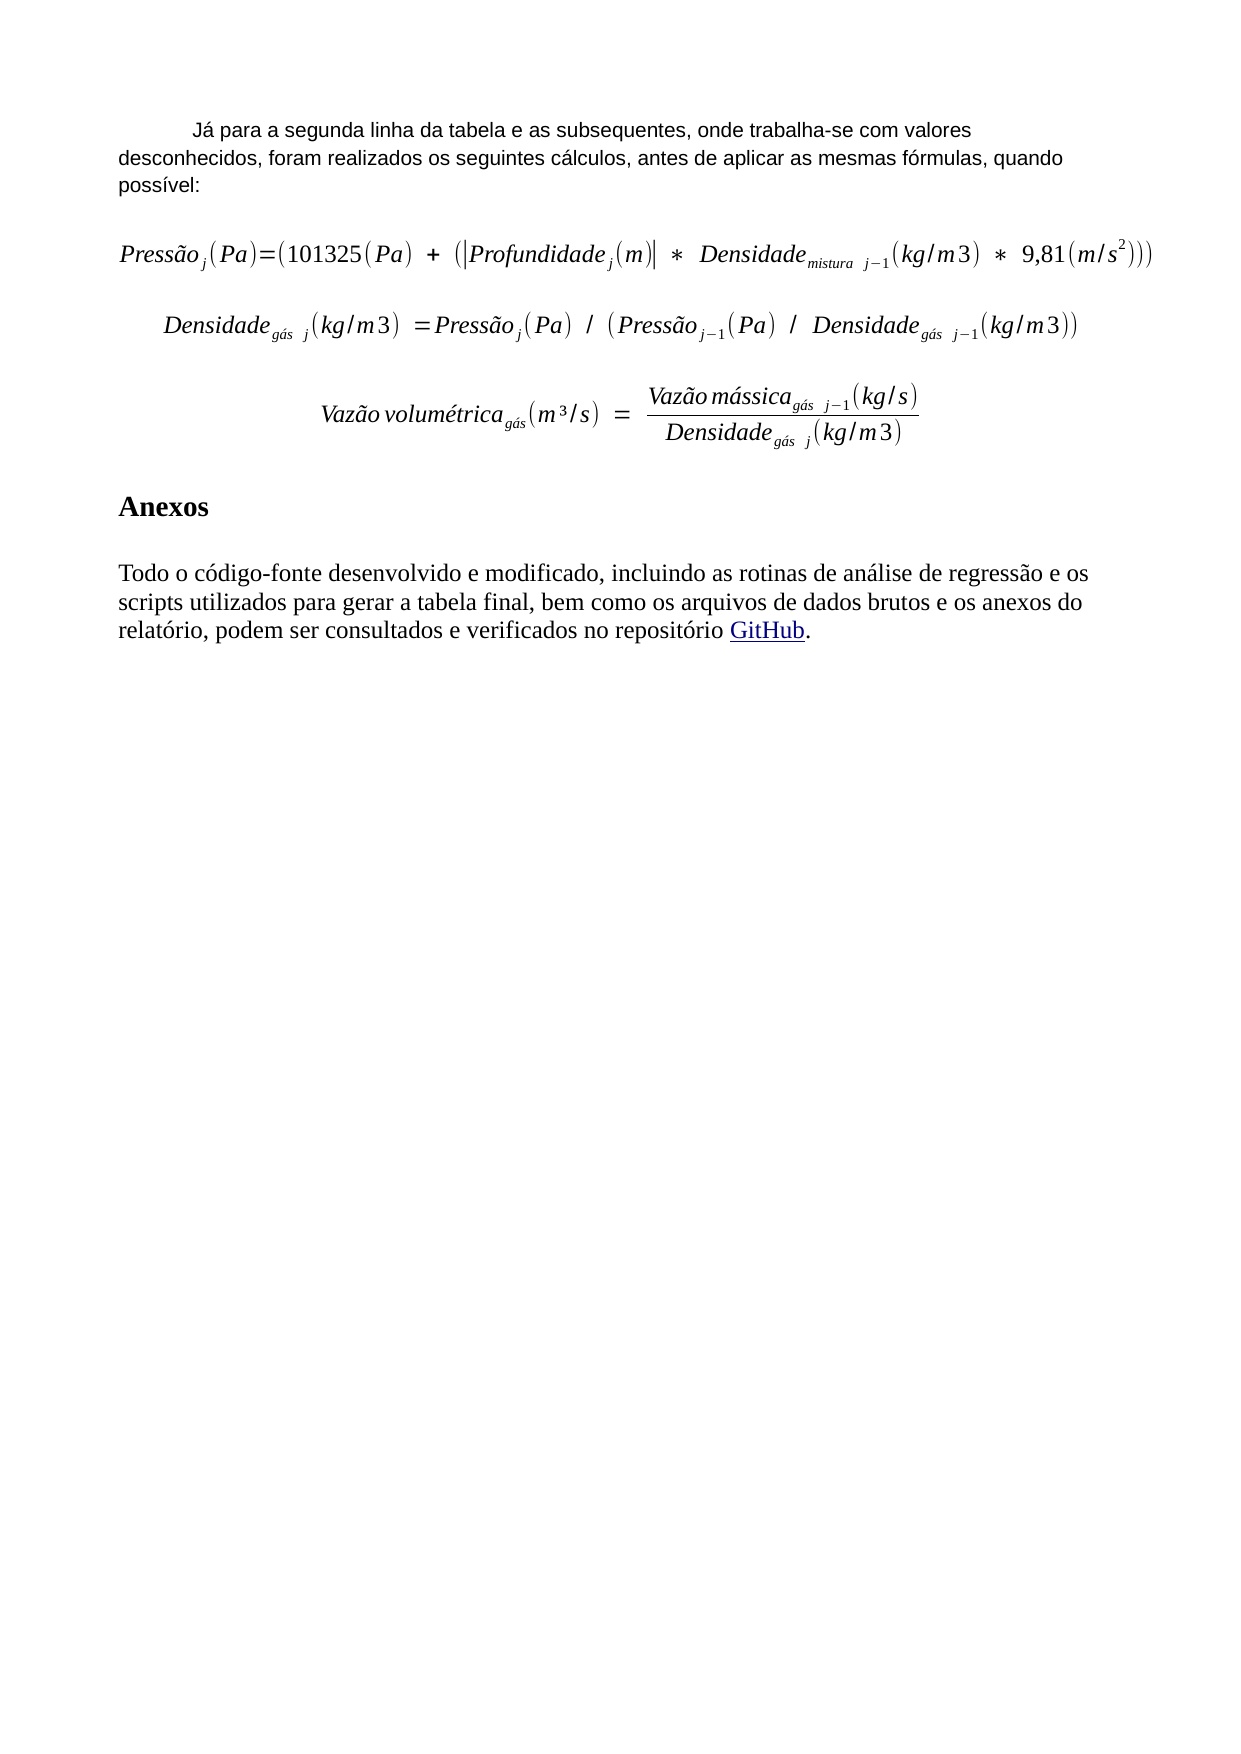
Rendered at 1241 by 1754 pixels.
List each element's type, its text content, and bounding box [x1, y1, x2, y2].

text Todo o código-fonte desenvolvido e modificado, incluindo as rotinas de análise de regressão e os scripts utilizados para gerar a tabela final, bem como os arquivos de dados brutos e os anexos do relatório, podem ser consultados e verificados no repositório GitHub. [118, 558, 1122, 644]
subtitle Anexos [118, 489, 1122, 522]
text Já para a segunda linha da tabela e as subsequentes, onde trabalha-se com valores desconhecidos, foram realizados os seguintes cálculos, antes de aplicar as mesmas fórmulas, quando possível: [118, 118, 1122, 197]
